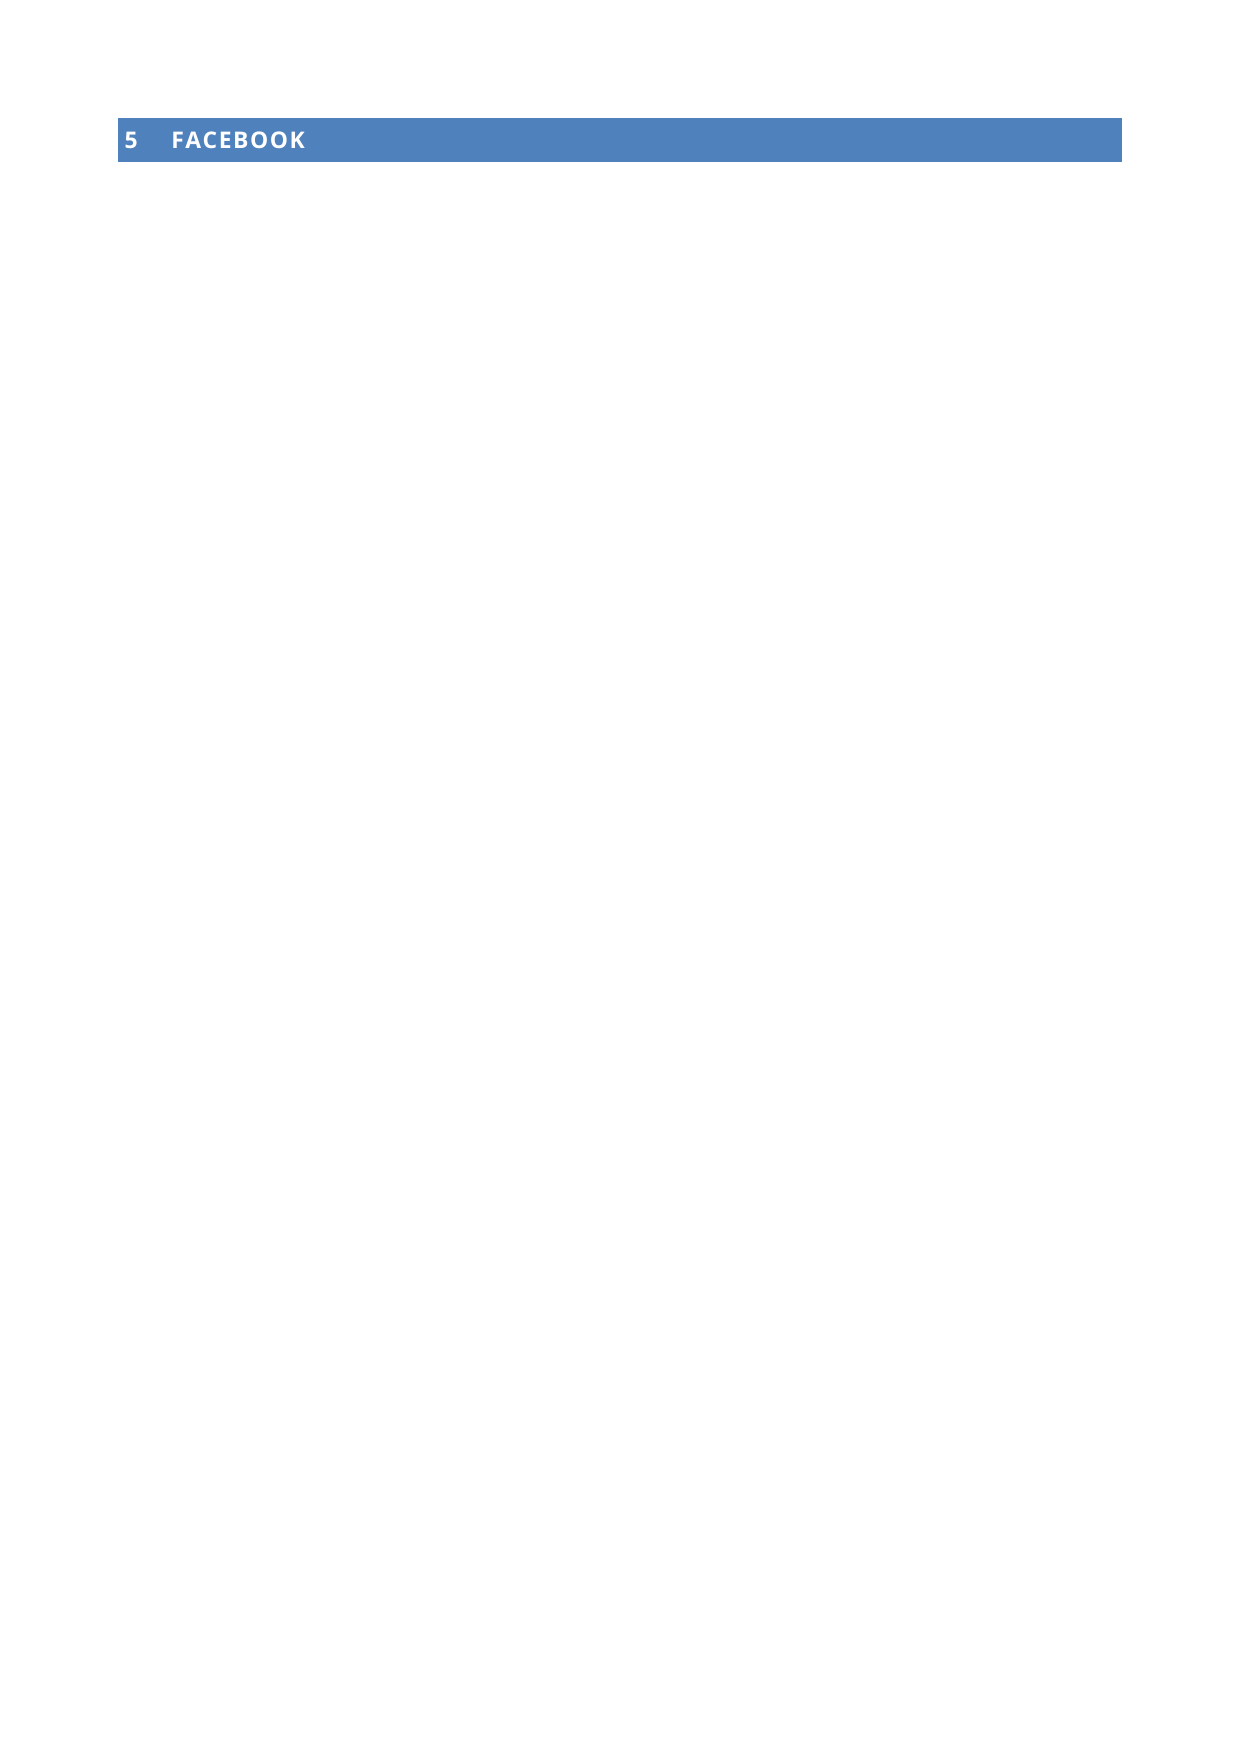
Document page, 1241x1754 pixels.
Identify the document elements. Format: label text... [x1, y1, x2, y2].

subtitle Facebook [124, 124, 1116, 156]
